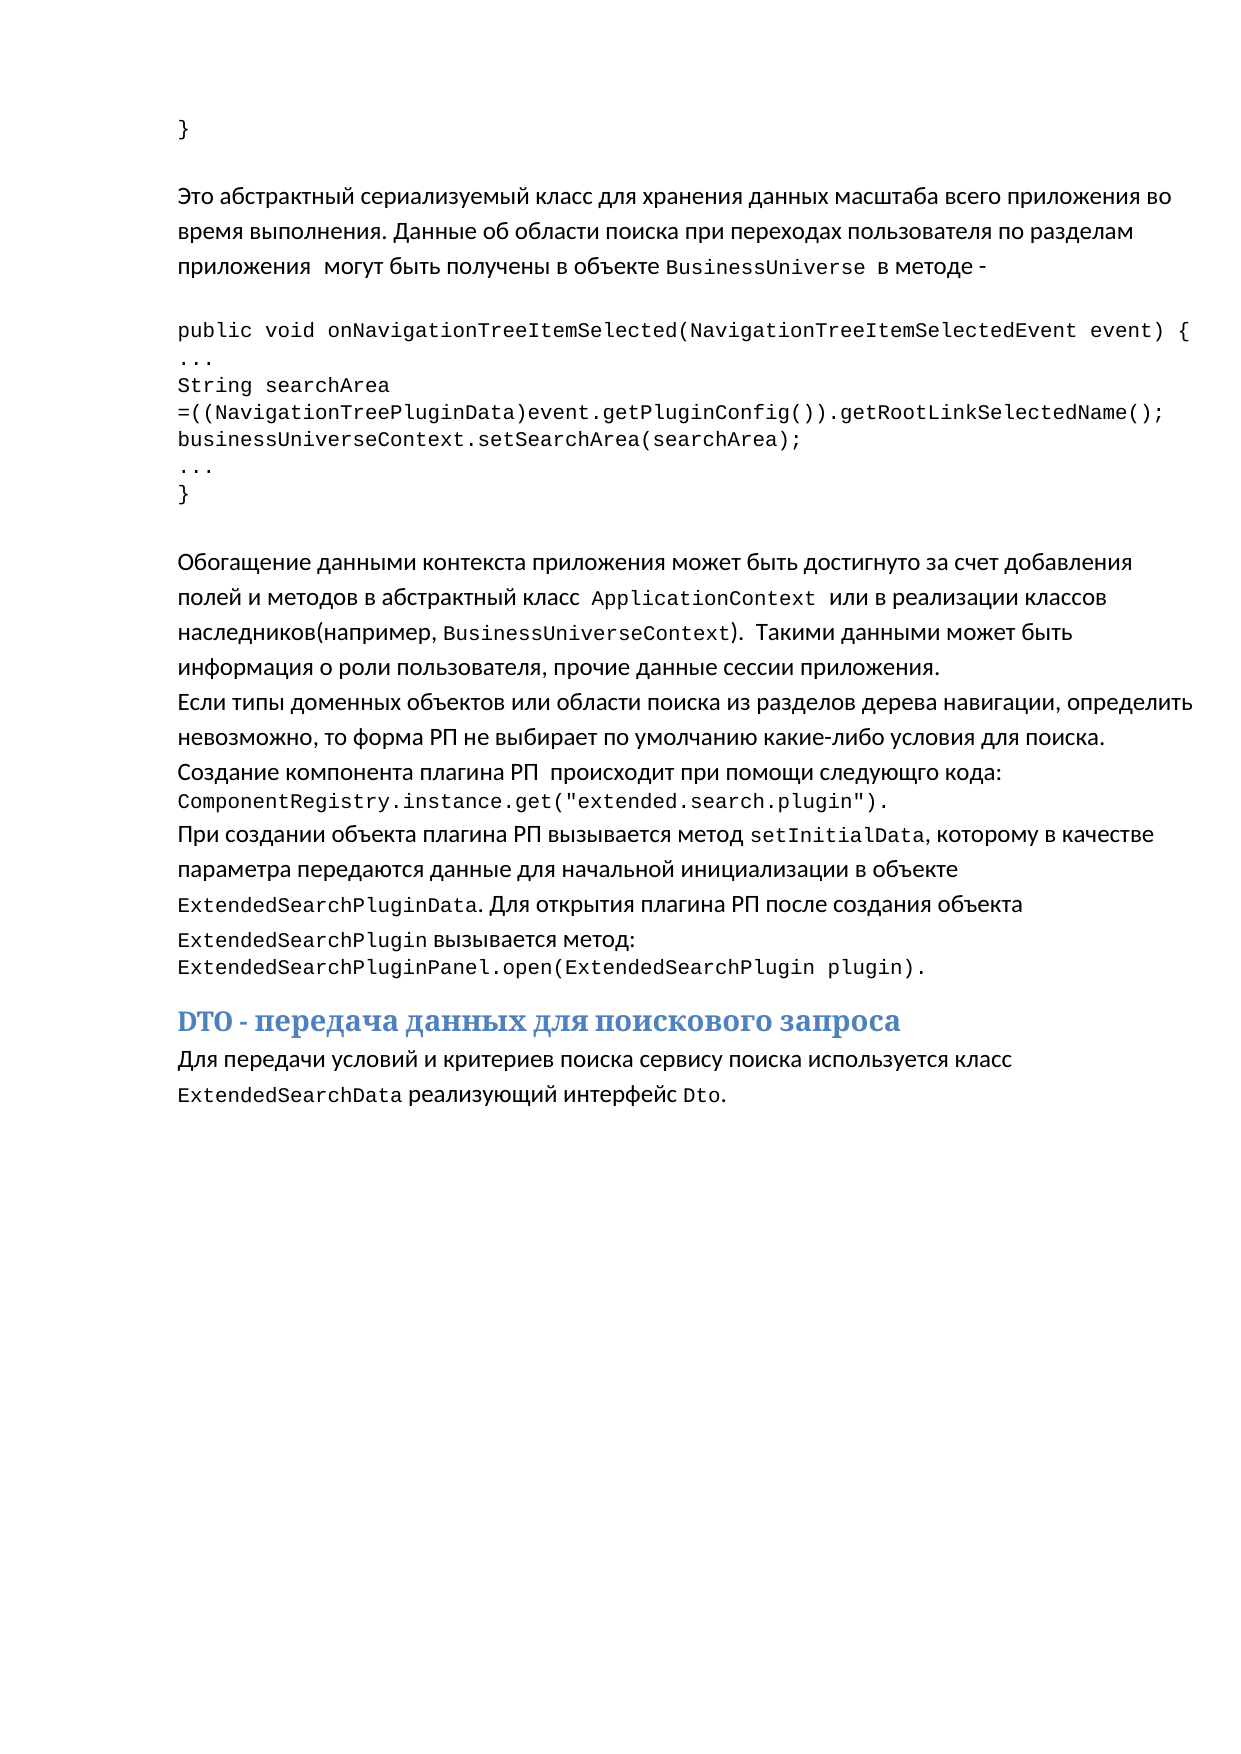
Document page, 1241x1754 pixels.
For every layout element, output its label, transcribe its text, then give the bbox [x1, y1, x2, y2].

text Если типы доменных объектов или области поиска из разделов дерева навигации, определить невозможно, то форма РП не выбирает по умолчанию какие-либо условия для поиска. [177, 686, 1197, 751]
text Для передачи условий и критериев поиска сервису поиска используется класс ExtendedSearchData реализующий интерфейс Dto. [177, 1043, 1197, 1109]
text Обогащение данными контекста приложения может быть достигнуто за счет добавления полей и методов в абстрактный класс ApplicationContext или в реализации классов наследников(например, BusinessUniverseContext). Такими данными может быть информация о роли пользователя, прочие данные сессии приложения. [177, 546, 1197, 681]
text Это абстрактный сериализуемый класс для хранения данных масштаба всего приложения во время выполнения. Данные об области поиска при переходах пользователя по разделам приложения могут быть получены в объекте BusinessUniverse в методе - [177, 180, 1197, 281]
text } [177, 483, 1197, 507]
text public void onNavigationTreeItemSelected(NavigationTreeItemSelectedEvent event) { [177, 320, 1197, 344]
text ComponentRegistry.instance.get("extended.search.plugin"). [177, 791, 1197, 814]
text DTO - передача данных для поискового запроса [177, 1005, 1197, 1038]
text businessUniverseContext.setSearchArea(searchArea); [177, 429, 1197, 453]
text ... [177, 347, 1197, 371]
text Создание компонента плагина РП происходит при помощи следующго кода: [177, 756, 1197, 786]
text ... [177, 456, 1197, 480]
text При создании объекта плагина РП вызывается метод setInitialData, которому в качестве параметра передаются данные для начальной инициализации в объекте ExtendedSearchPluginData. Для открытия плагина РП после создания объекта ExtendedSearchPlugin вызывается метод: ExtendedSearchPluginPanel.open(ExtendedSearchPlugin plugin). [177, 818, 1197, 981]
text } [177, 118, 1197, 142]
text String searchArea =((NavigationTreePluginData)event.getPluginConfig()).getRootLinkSelectedName(); [177, 375, 1197, 426]
